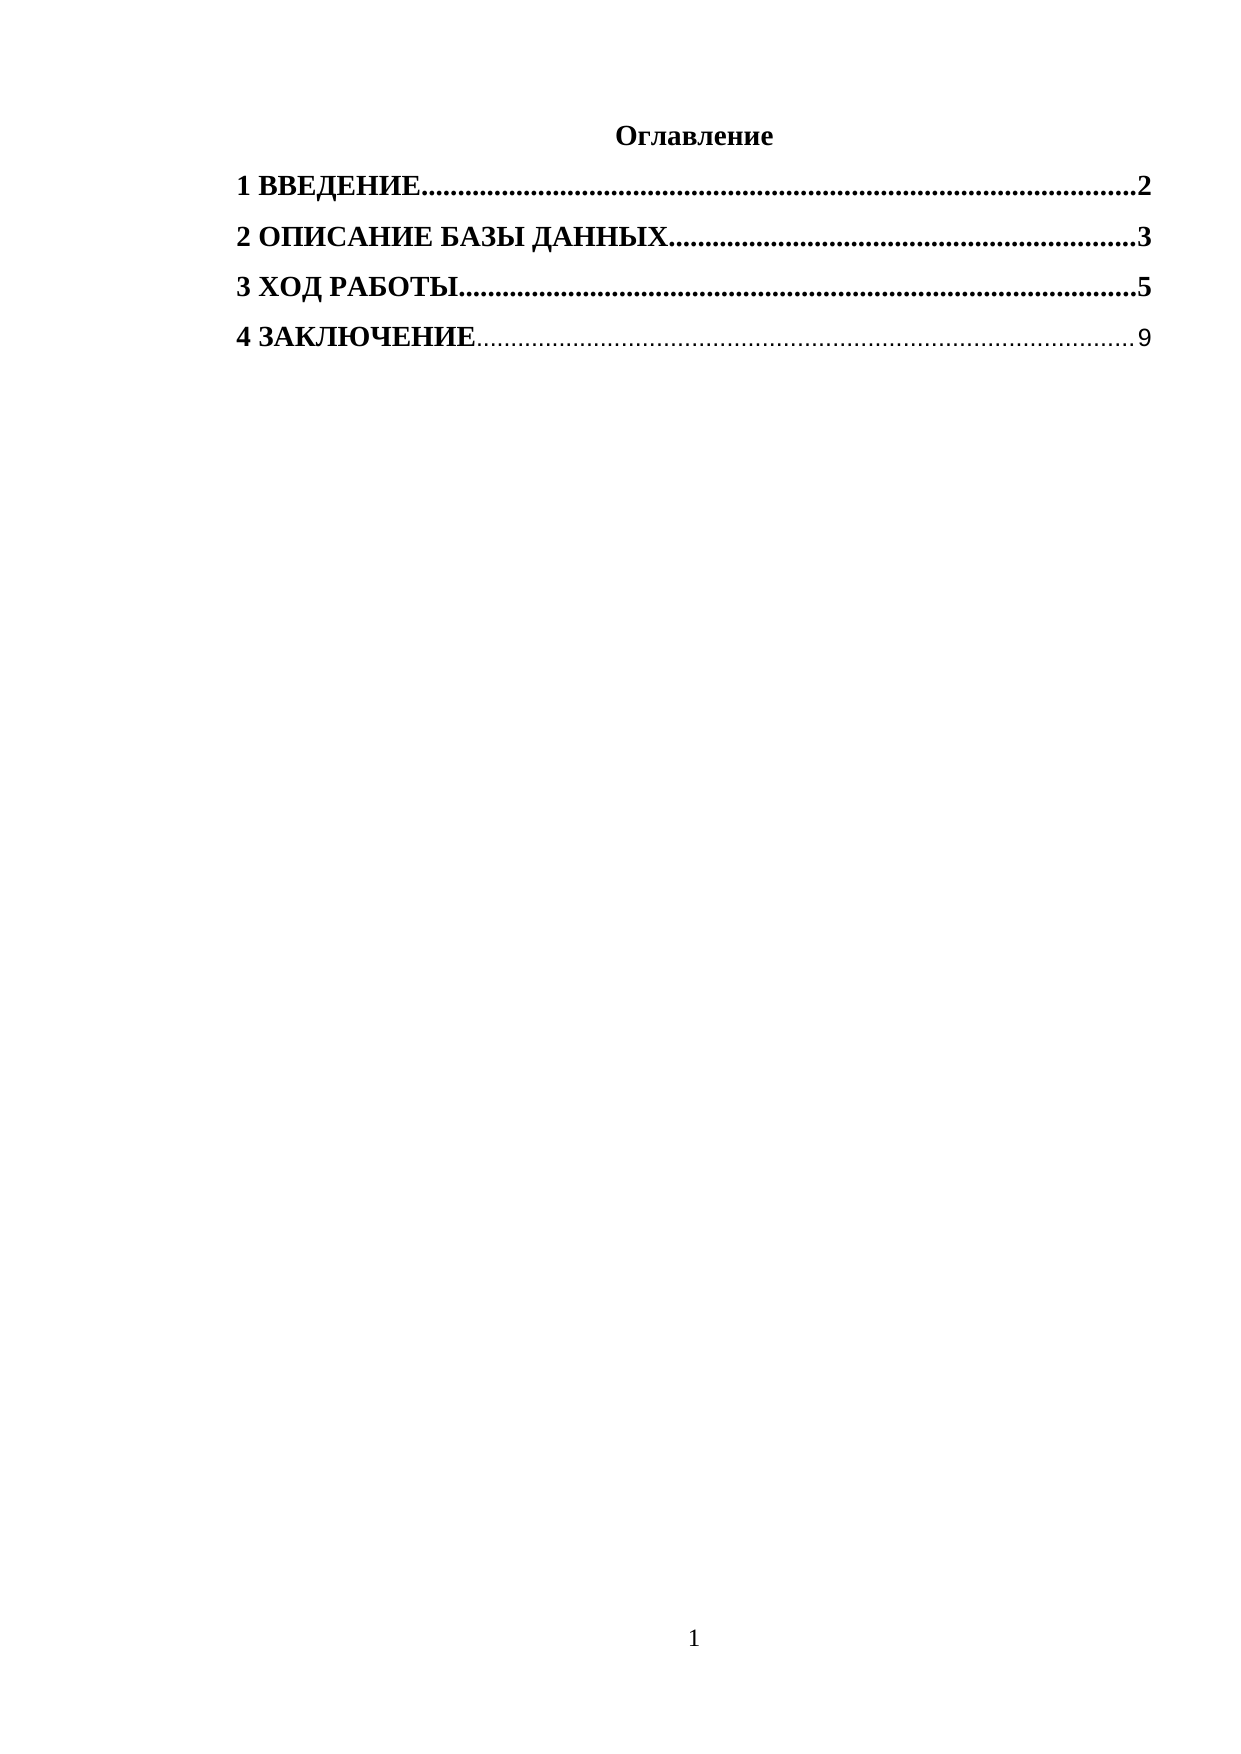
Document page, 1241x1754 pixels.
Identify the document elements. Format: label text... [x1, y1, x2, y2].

subtitle Оглавление [177, 118, 1152, 152]
text 2 ОПИСАНИЕ БАЗЫ ДАННЫХ 3 [177, 219, 1152, 252]
text 3 ХОД РАБОТЫ 5 [177, 269, 1152, 303]
text 4 ЗАКЛЮЧЕНИЕ 9 [177, 319, 1152, 353]
text 1 ВВЕДЕНИЕ 2 [177, 168, 1152, 202]
